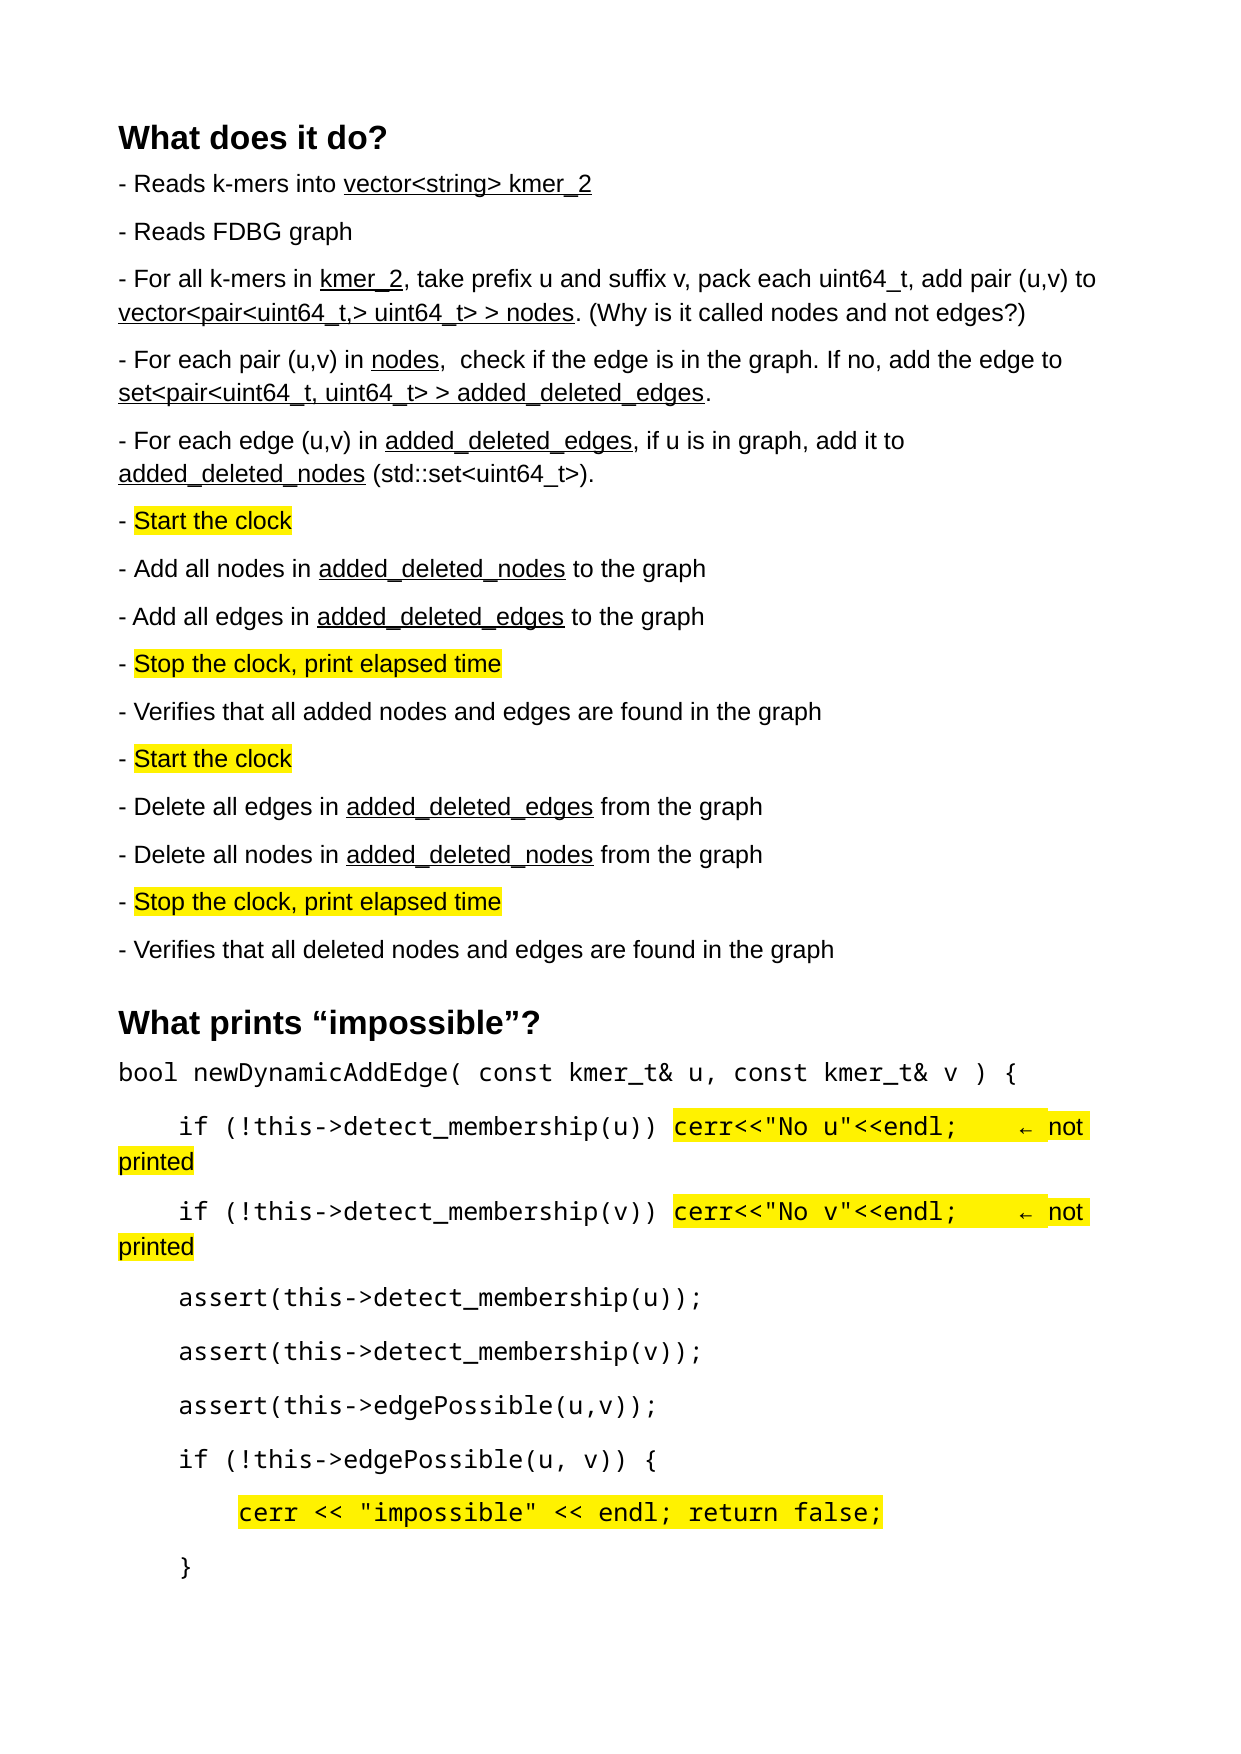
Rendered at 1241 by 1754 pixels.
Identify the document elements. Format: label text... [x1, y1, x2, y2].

text - Add all nodes in added_deleted_nodes to the graph [118, 554, 1122, 583]
subtitle What does it do? [118, 118, 1122, 157]
text - Verifies that all added nodes and edges are found in the graph [118, 697, 1122, 726]
text - Start the clock [118, 744, 1122, 773]
text - Verifies that all deleted nodes and edges are found in the graph [118, 935, 1122, 963]
text assert(this->detect_membership(u)); [118, 1280, 1122, 1314]
text cerr << "impossible" << endl; return false; [118, 1495, 1122, 1529]
text if (!this->edgePossible(u, v)) { [118, 1441, 1122, 1475]
text - Stop the clock, print elapsed time [118, 649, 1122, 678]
text - Delete all edges in added_deleted_edges from the graph [118, 792, 1122, 821]
subtitle What prints “impossible”? [118, 1003, 1122, 1042]
text - For each edge (u,v) in added_deleted_edges, if u is in graph, add it to added_deleted_nodes (std::set<uint64_t>). [118, 426, 1122, 487]
text - Stop the clock, print elapsed time [118, 887, 1122, 916]
text assert(this->detect_membership(v)); [118, 1334, 1122, 1368]
text if (!this->detect_membership(u)) cerr<<"No u"<<endl; ← not printed [118, 1108, 1122, 1175]
text } [118, 1549, 1122, 1583]
text bool newDynamicAddEdge( const kmer_t& u, const kmer_t& v ) { [118, 1054, 1122, 1088]
text - Reads k-mers into vector<string> kmer_2 [118, 169, 1122, 198]
text - For each pair (u,v) in nodes, check if the edge is in the graph. If no, add the edge to set<pair<uint64_t, uint64_t> > added_deleted_edges. [118, 345, 1122, 407]
text - Add all edges in added_deleted_edges to the graph [118, 602, 1122, 630]
text if (!this->detect_membership(v)) cerr<<"No v"<<endl; ← not printed [118, 1194, 1122, 1261]
text assert(this->edgePossible(u,v)); [118, 1387, 1122, 1422]
text - Reads FDBG graph [118, 217, 1122, 246]
text - Delete all nodes in added_deleted_nodes from the graph [118, 839, 1122, 868]
text - For all k-mers in kmer_2, take prefix u and suffix v, pack each uint64_t, add pair (u,v) to vector<pair<uint64_t,> uint64_t> > nodes. (Why is it called nodes and not edges?) [118, 264, 1122, 326]
text - Start the clock [118, 506, 1122, 535]
